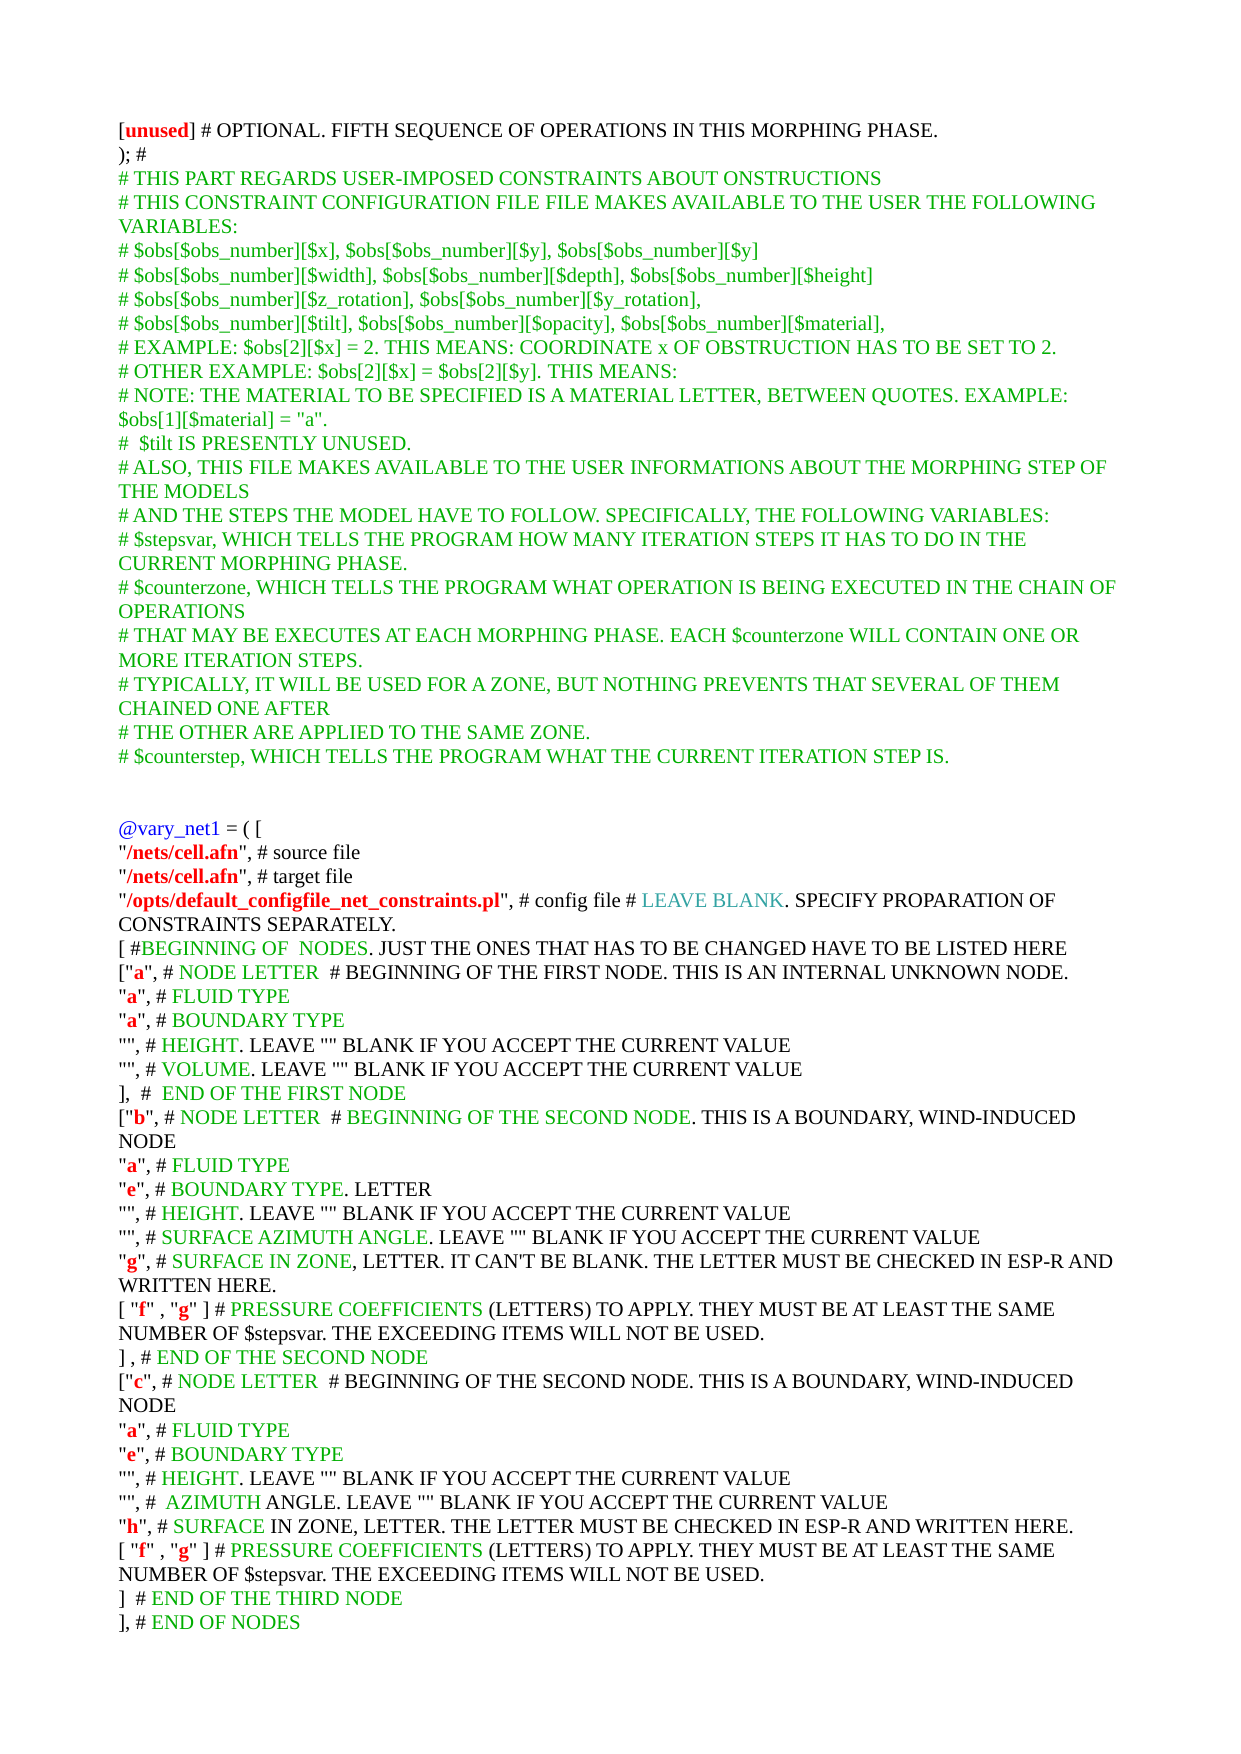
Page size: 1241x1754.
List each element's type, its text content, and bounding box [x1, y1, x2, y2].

text # THE OTHER ARE APPLIED TO THE SAME ZONE. [118, 720, 1122, 744]
text "/nets/cell.afn", # source file [118, 840, 1122, 864]
text # $obs[$obs_number][$x], $obs[$obs_number][$y], $obs[$obs_number][$y] [118, 238, 1122, 262]
text # $stepsvar, WHICH TELLS THE PROGRAM HOW MANY ITERATION STEPS IT HAS TO DO IN THE CURRENT MORPHING PHASE. [118, 527, 1122, 575]
text # $obs[$obs_number][$tilt], $obs[$obs_number][$opacity], $obs[$obs_number][$material], [118, 311, 1122, 335]
text # THIS CONSTRAINT CONFIGURATION FILE FILE MAKES AVAILABLE TO THE USER THE FOLLOWING VARIABLES: [118, 190, 1122, 238]
text "g", # SURFACE IN ZONE, LETTER. IT CAN'T BE BLANK. THE LETTER MUST BE CHECKED IN ESP-R AND WRITTEN HERE. [118, 1249, 1122, 1297]
text "h", # SURFACE IN ZONE, LETTER. THE LETTER MUST BE CHECKED IN ESP-R AND WRITTEN HERE. [118, 1514, 1122, 1538]
text # TYPICALLY, IT WILL BE USED FOR A ZONE, BUT NOTHING PREVENTS THAT SEVERAL OF THEM CHAINED ONE AFTER [118, 672, 1122, 720]
text "", # VOLUME. LEAVE "" BLANK IF YOU ACCEPT THE CURRENT VALUE [118, 1057, 1122, 1081]
text ["c", # NODE LETTER # BEGINNING OF THE SECOND NODE. THIS IS A BOUNDARY, WIND-INDUCED NODE [118, 1369, 1122, 1417]
text ], # END OF THE FIRST NODE [118, 1081, 1122, 1105]
text # $obs[$obs_number][$width], $obs[$obs_number][$depth], $obs[$obs_number][$height] [118, 262, 1122, 287]
text # $counterstep, WHICH TELLS THE PROGRAM WHAT THE CURRENT ITERATION STEP IS. [118, 744, 1122, 768]
text "a", # FLUID TYPE [118, 1417, 1122, 1442]
text ["a", # NODE LETTER # BEGINNING OF THE FIRST NODE. THIS IS AN INTERNAL UNKNOWN NODE. [118, 960, 1122, 984]
text # ALSO, THIS FILE MAKES AVAILABLE TO THE USER INFORMATIONS ABOUT THE MORPHING STEP OF THE MODELS [118, 455, 1122, 503]
text # THAT MAY BE EXECUTES AT EACH MORPHING PHASE. EACH $counterzone WILL CONTAIN ONE OR MORE ITERATION STEPS. [118, 623, 1122, 672]
text "e", # BOUNDARY TYPE. LETTER [118, 1177, 1122, 1201]
text @vary_net1 = ( [ [118, 816, 1122, 840]
text # NOTE: THE MATERIAL TO BE SPECIFIED IS A MATERIAL LETTER, BETWEEN QUOTES. EXAMPLE: $obs[1][$material] = "a". [118, 383, 1122, 431]
text ], # END OF NODES [118, 1610, 1122, 1634]
text "", # SURFACE AZIMUTH ANGLE. LEAVE "" BLANK IF YOU ACCEPT THE CURRENT VALUE [118, 1225, 1122, 1249]
text # $obs[$obs_number][$z_rotation], $obs[$obs_number][$y_rotation], [118, 287, 1122, 311]
text "", # AZIMUTH ANGLE. LEAVE "" BLANK IF YOU ACCEPT THE CURRENT VALUE [118, 1490, 1122, 1514]
text "a", # FLUID TYPE [118, 1153, 1122, 1177]
text "e", # BOUNDARY TYPE [118, 1442, 1122, 1466]
text # EXAMPLE: $obs[2][$x] = 2. THIS MEANS: COORDINATE x OF OBSTRUCTION HAS TO BE SET TO 2. [118, 335, 1122, 359]
text ["b", # NODE LETTER # BEGINNING OF THE SECOND NODE. THIS IS A BOUNDARY, WIND-INDUCED NODE [118, 1105, 1122, 1153]
text [ #BEGINNING OF NODES. JUST THE ONES THAT HAS TO BE CHANGED HAVE TO BE LISTED HERE [118, 936, 1122, 960]
text "", # HEIGHT. LEAVE "" BLANK IF YOU ACCEPT THE CURRENT VALUE [118, 1032, 1122, 1057]
text "", # HEIGHT. LEAVE "" BLANK IF YOU ACCEPT THE CURRENT VALUE [118, 1201, 1122, 1225]
text [unused] # OPTIONAL. FIFTH SEQUENCE OF OPERATIONS IN THIS MORPHING PHASE. [118, 118, 1122, 142]
text [ "f" , "g" ] # PRESSURE COEFFICIENTS (LETTERS) TO APPLY. THEY MUST BE AT LEAST THE SAME NUMBER OF $stepsvar. THE EXCEEDING ITEMS WILL NOT BE USED. [118, 1297, 1122, 1345]
text ); # [118, 142, 1122, 166]
text ] # END OF THE THIRD NODE [118, 1586, 1122, 1610]
text # AND THE STEPS THE MODEL HAVE TO FOLLOW. SPECIFICALLY, THE FOLLOWING VARIABLES: [118, 503, 1122, 527]
text [ "f" , "g" ] # PRESSURE COEFFICIENTS (LETTERS) TO APPLY. THEY MUST BE AT LEAST THE SAME NUMBER OF $stepsvar. THE EXCEEDING ITEMS WILL NOT BE USED. [118, 1538, 1122, 1586]
text "a", # FLUID TYPE [118, 984, 1122, 1008]
text # THIS PART REGARDS USER-IMPOSED CONSTRAINTS ABOUT ONSTRUCTIONS [118, 166, 1122, 190]
text ] , # END OF THE SECOND NODE [118, 1345, 1122, 1369]
text "/opts/default_configfile_net_constraints.pl", # config file # LEAVE BLANK. SPECIFY PROPARATION OF CONSTRAINTS SEPARATELY. [118, 888, 1122, 936]
text # $counterzone, WHICH TELLS THE PROGRAM WHAT OPERATION IS BEING EXECUTED IN THE CHAIN OF OPERATIONS [118, 575, 1122, 623]
text "", # HEIGHT. LEAVE "" BLANK IF YOU ACCEPT THE CURRENT VALUE [118, 1466, 1122, 1490]
text # $tilt IS PRESENTLY UNUSED. [118, 431, 1122, 455]
text # OTHER EXAMPLE: $obs[2][$x] = $obs[2][$y]. THIS MEANS: [118, 359, 1122, 383]
text "/nets/cell.afn", # target file [118, 864, 1122, 888]
text "a", # BOUNDARY TYPE [118, 1008, 1122, 1032]
